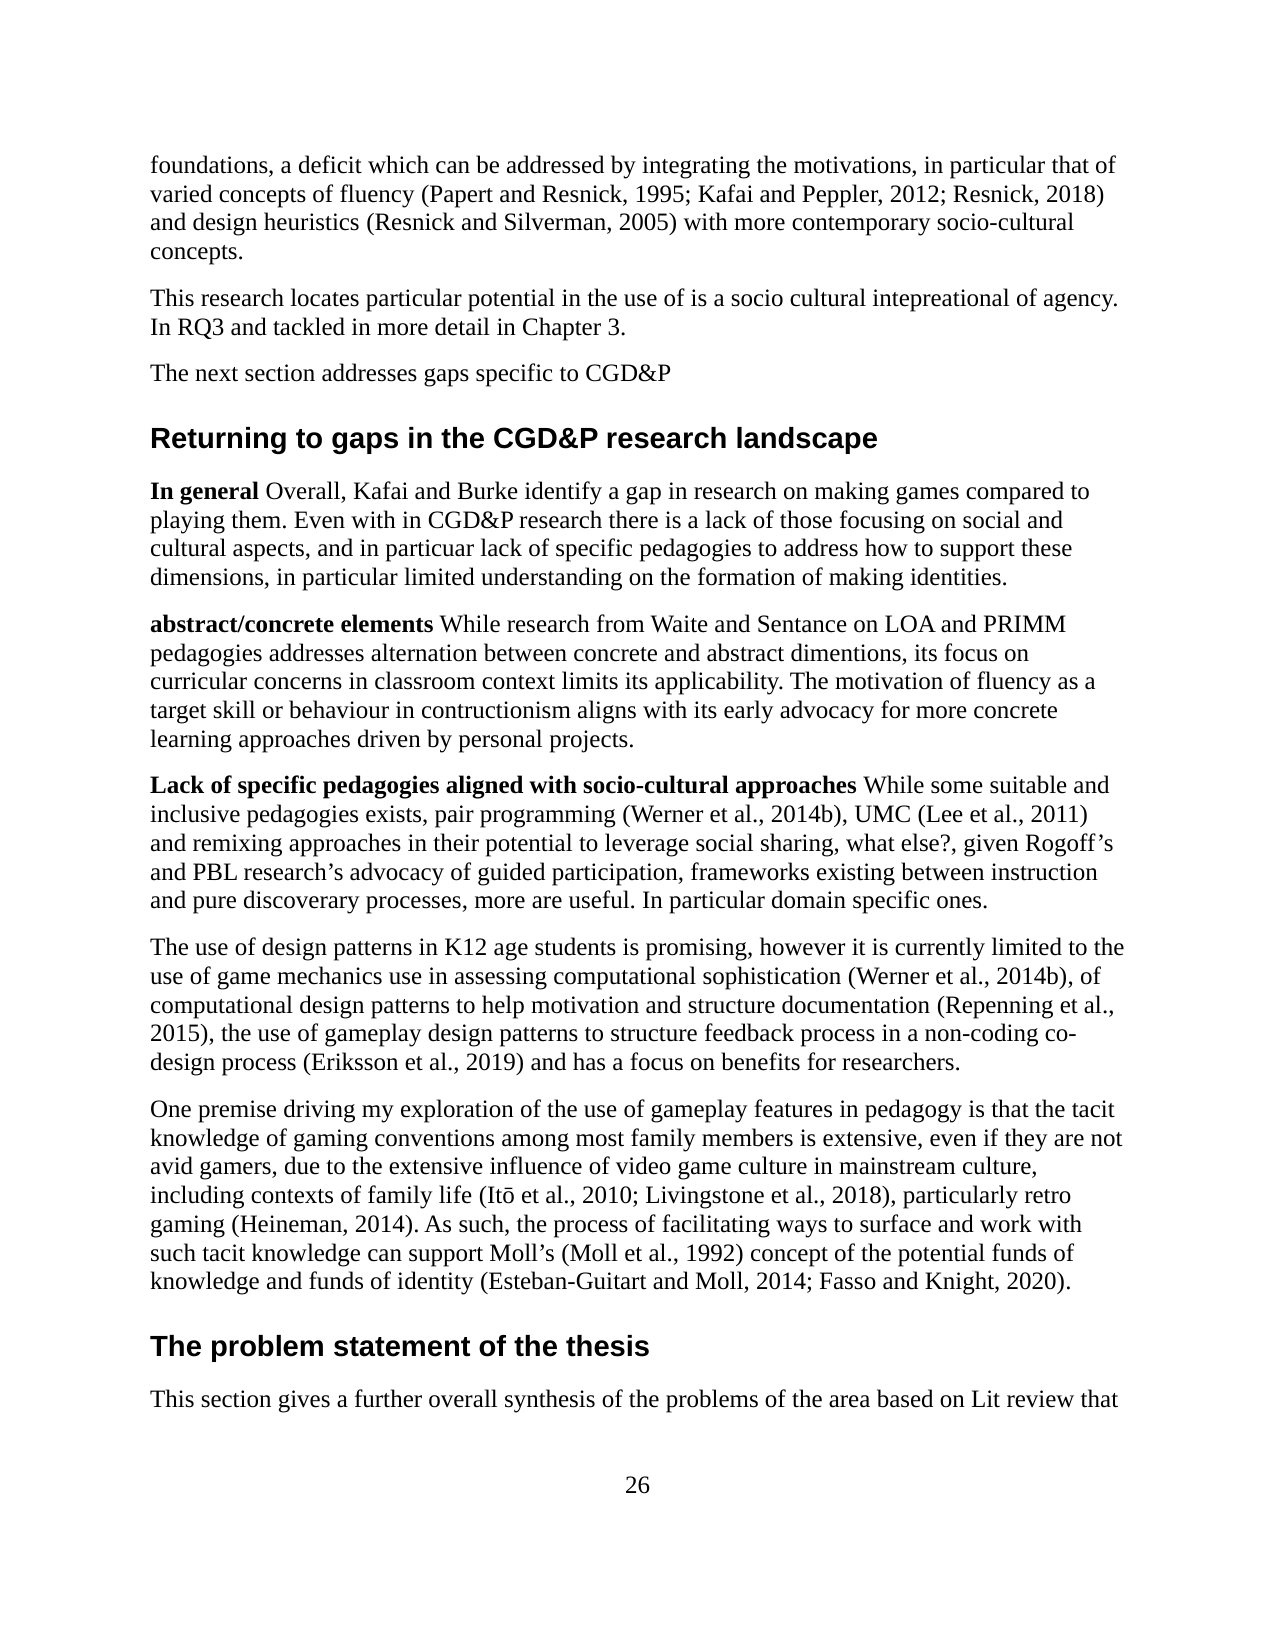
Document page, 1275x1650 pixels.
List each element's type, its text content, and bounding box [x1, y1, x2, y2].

text foundations, a deficit which can be addressed by integrating the motivations, in particular that of varied concepts of fluency (Papert and Resnick, 1995; Kafai and Peppler, 2012; Resnick, 2018) and design heuristics (Resnick and Silverman, 2005) with more contemporary socio-cultural concepts. [150, 150, 1125, 265]
subtitle Returning to gaps in the CGD&P research landscape [150, 421, 1125, 454]
text In general Overall, Kafai and Burke identify a gap in research on making games compared to playing them. Even with in CGD&P research there is a lack of those focusing on social and cultural aspects, and in particuar lack of specific pedagogies to address how to support these dimensions, in particular limited understanding on the formation of making identities. [150, 476, 1125, 591]
text This research locates particular potential in the use of is a socio cultural intepreational of agency. In RQ3 and tackled in more detail in Chapter 3. [150, 283, 1125, 340]
subtitle The problem statement of the thesis [150, 1329, 1125, 1363]
text One premise driving my exploration of the use of gameplay features in pedagogy is that the tacit knowledge of gaming conventions among most family members is extensive, even if they are not avid gamers, due to the extensive influence of video game culture in mainstream culture, including contexts of family life (Itō et al., 2010; Livingstone et al., 2018), particularly retro gaming (Heineman, 2014). As such, the process of facilitating ways to surface and work with such tacit knowledge can support Moll’s (Moll et al., 1992) concept of the potential funds of knowledge and funds of identity (Esteban-Guitart and Moll, 2014; Fasso and Knight, 2020). [150, 1094, 1125, 1295]
text The use of design patterns in K12 age students is promising, however it is currently limited to the use of game mechanics use in assessing computational sophistication (Werner et al., 2014b), of computational design patterns to help motivation and structure documentation (Repenning et al., 2015), the use of gameplay design patterns to structure feedback process in a non-coding co-design process (Eriksson et al., 2019) and has a focus on benefits for researchers. [150, 932, 1125, 1076]
text This section gives a further overall synthesis of the problems of the area based on Lit review that [150, 1384, 1125, 1413]
text Lack of specific pedagogies aligned with socio-cultural approaches While some suitable and inclusive pedagogies exists, pair programming (Werner et al., 2014b), UMC (Lee et al., 2011) and remixing approaches in their potential to leverage social sharing, what else?, given Rogoff’s and PBL research’s advocacy of guided participation, frameworks existing between instruction and pure discoverary processes, more are useful. In particular domain specific ones. [150, 771, 1125, 914]
text abstract/concrete elements While research from Waite and Sentance on LOA and PRIMM pedagogies addresses alternation between concrete and abstract dimentions, its focus on curricular concerns in classroom context limits its applicability. The motivation of fluency as a target skill or behaviour in contructionism aligns with its early advocacy for more concrete learning approaches driven by personal projects. [150, 609, 1125, 753]
text The next section addresses gaps specific to CGD&P [150, 358, 1125, 387]
